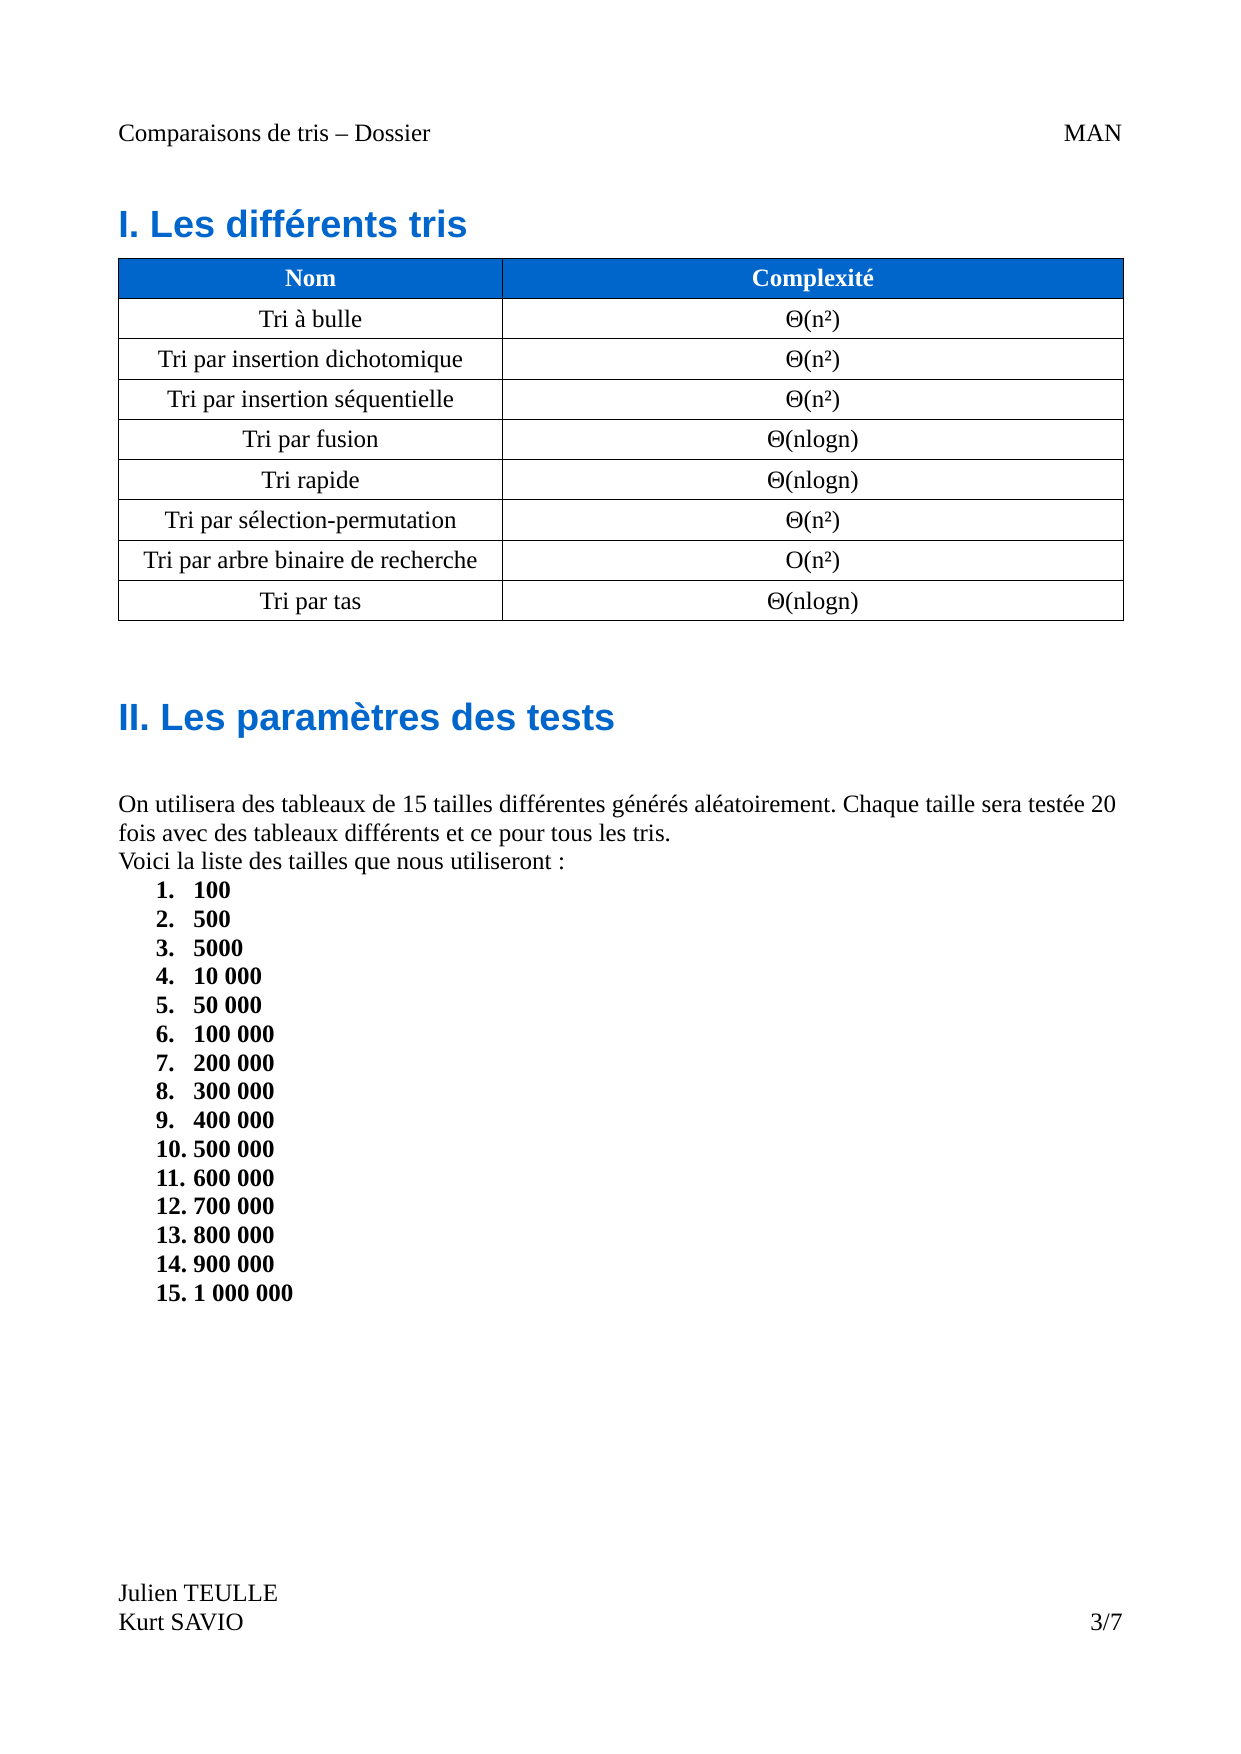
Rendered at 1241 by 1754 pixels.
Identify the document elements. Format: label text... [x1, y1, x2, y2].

list 400 000 [156, 1105, 1122, 1134]
list 200 000 [156, 1048, 1122, 1076]
text On utilisera des tableaux de 15 tailles différentes générés aléatoirement. Chaque taille sera testée 20 fois avec des tableaux différents et ce pour tous les tris. [118, 789, 1122, 846]
table_cell Tri par insertion dichotomique [119, 339, 502, 378]
table_cell Tri par tas [119, 581, 502, 620]
table_cell Tri par insertion séquentielle [119, 380, 502, 419]
table_header Complexité [503, 259, 1123, 298]
table_cell Tri à bulle [119, 299, 502, 338]
list 5000 [156, 933, 1122, 961]
table_cell Tri par arbre binaire de recherche [119, 541, 502, 580]
list 500 [156, 904, 1122, 933]
table_cell Θ(nlogn) [503, 460, 1123, 499]
list 10 000 [156, 961, 1122, 990]
table_header Nom [119, 259, 502, 298]
table_cell Tri par fusion [119, 420, 502, 459]
list 100 000 [156, 1019, 1122, 1048]
list 600 000 [156, 1163, 1122, 1191]
list 50 000 [156, 990, 1122, 1019]
table_cell O(n²) [503, 541, 1123, 580]
list 1 000 000 [156, 1278, 1122, 1306]
table_cell Θ(nlogn) [503, 581, 1123, 620]
table_cell Θ(n²) [503, 500, 1123, 540]
table_cell Tri rapide [119, 460, 502, 499]
table_cell Tri par sélection-permutation [119, 500, 502, 540]
table_cell Θ(n²) [503, 380, 1123, 419]
list 500 000 [156, 1134, 1122, 1163]
subtitle I. Les différents tris [118, 201, 1122, 245]
list 800 000 [156, 1220, 1122, 1249]
text Voici la liste des tailles que nous utiliseront : [118, 846, 1122, 875]
subtitle II. Les paramètres des tests [118, 694, 1122, 738]
list 900 000 [156, 1249, 1122, 1278]
list 300 000 [156, 1076, 1122, 1105]
list 100 [156, 875, 1122, 904]
table_cell Θ(n²) [503, 299, 1123, 338]
table_cell Θ(n²) [503, 339, 1123, 378]
list 700 000 [156, 1191, 1122, 1220]
table_cell Θ(nlogn) [503, 420, 1123, 459]
